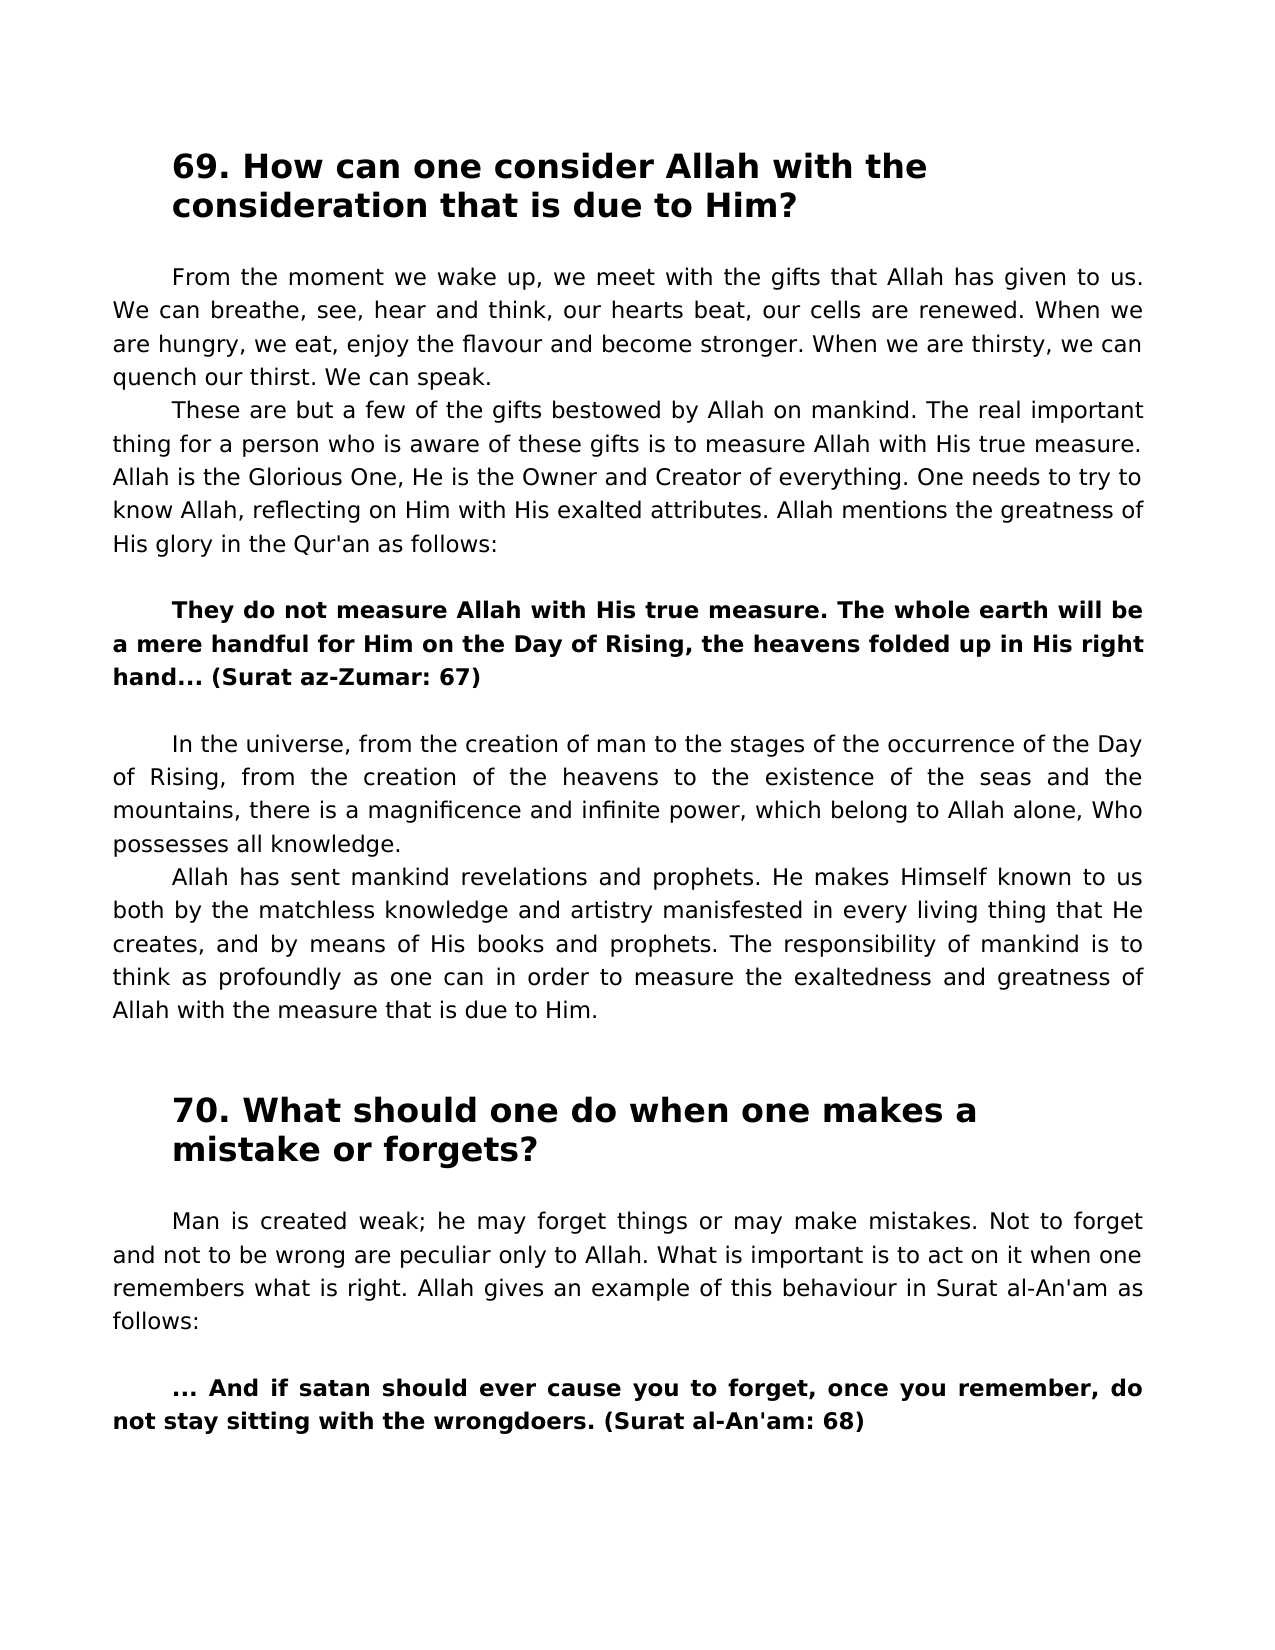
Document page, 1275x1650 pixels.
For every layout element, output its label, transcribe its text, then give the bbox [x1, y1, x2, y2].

text ... And if satan should ever cause you to forget, once you remember, do not stay sitting with the wrongdoers. (Surat al-An'am: 68) [112, 1370, 1145, 1436]
text Man is created weak; he may forget things or may make mistakes. Not to forget and not to be wrong are peculiar only to Allah. What is important is to act on it when one remembers what is right. Allah gives an example of this behaviour in Surat al-An'am as follows: [112, 1203, 1145, 1336]
text mistake or forgets? [112, 1131, 1145, 1170]
text 69. How can one consider Allah with the [112, 148, 1145, 186]
text Allah has sent mankind revelations and prophets. He makes Himself known to us both by the matchless knowledge and artistry manisfested in every living thing that He creates, and by means of His books and prophets. The responsibility of mankind is to think as profoundly as one can in order to measure the exaltedness and greatness of Allah with the measure that is due to Him. [112, 859, 1145, 1025]
text In the universe, from the creation of man to the stages of the occurrence of the Day of Rising, from the creation of the heavens to the existence of the seas and the mountains, there is a magnificence and infinite power, which belong to Allah alone, Who possesses all knowledge. [112, 725, 1145, 859]
text From the moment we wake up, we meet with the gifts that Allah has given to us. We can breathe, see, hear and think, our hearts beat, our cells are renewed. When we are hungry, we eat, enjoy the flavour and become stronger. When we are thirsty, we can quench our thirst. We can speak. [112, 259, 1145, 392]
text consideration that is due to Him? [112, 186, 1145, 225]
text These are but a few of the gifts bestowed by Allah on mankind. The real important thing for a person who is aware of these gifts is to measure Allah with His true measure. Allah is the Glorious One, He is the Owner and Creator of everything. One needs to try to know Allah, reflecting on Him with His exalted attributes. Allah mentions the greatness of His glory in the Qur'an as follows: [112, 392, 1145, 559]
text They do not measure Allah with His true measure. The whole earth will be a mere handful for Him on the Day of Rising, the heavens folded up in His right hand... (Surat az-Zumar: 67) [112, 592, 1145, 692]
text 70. What should one do when one makes a [112, 1092, 1145, 1131]
